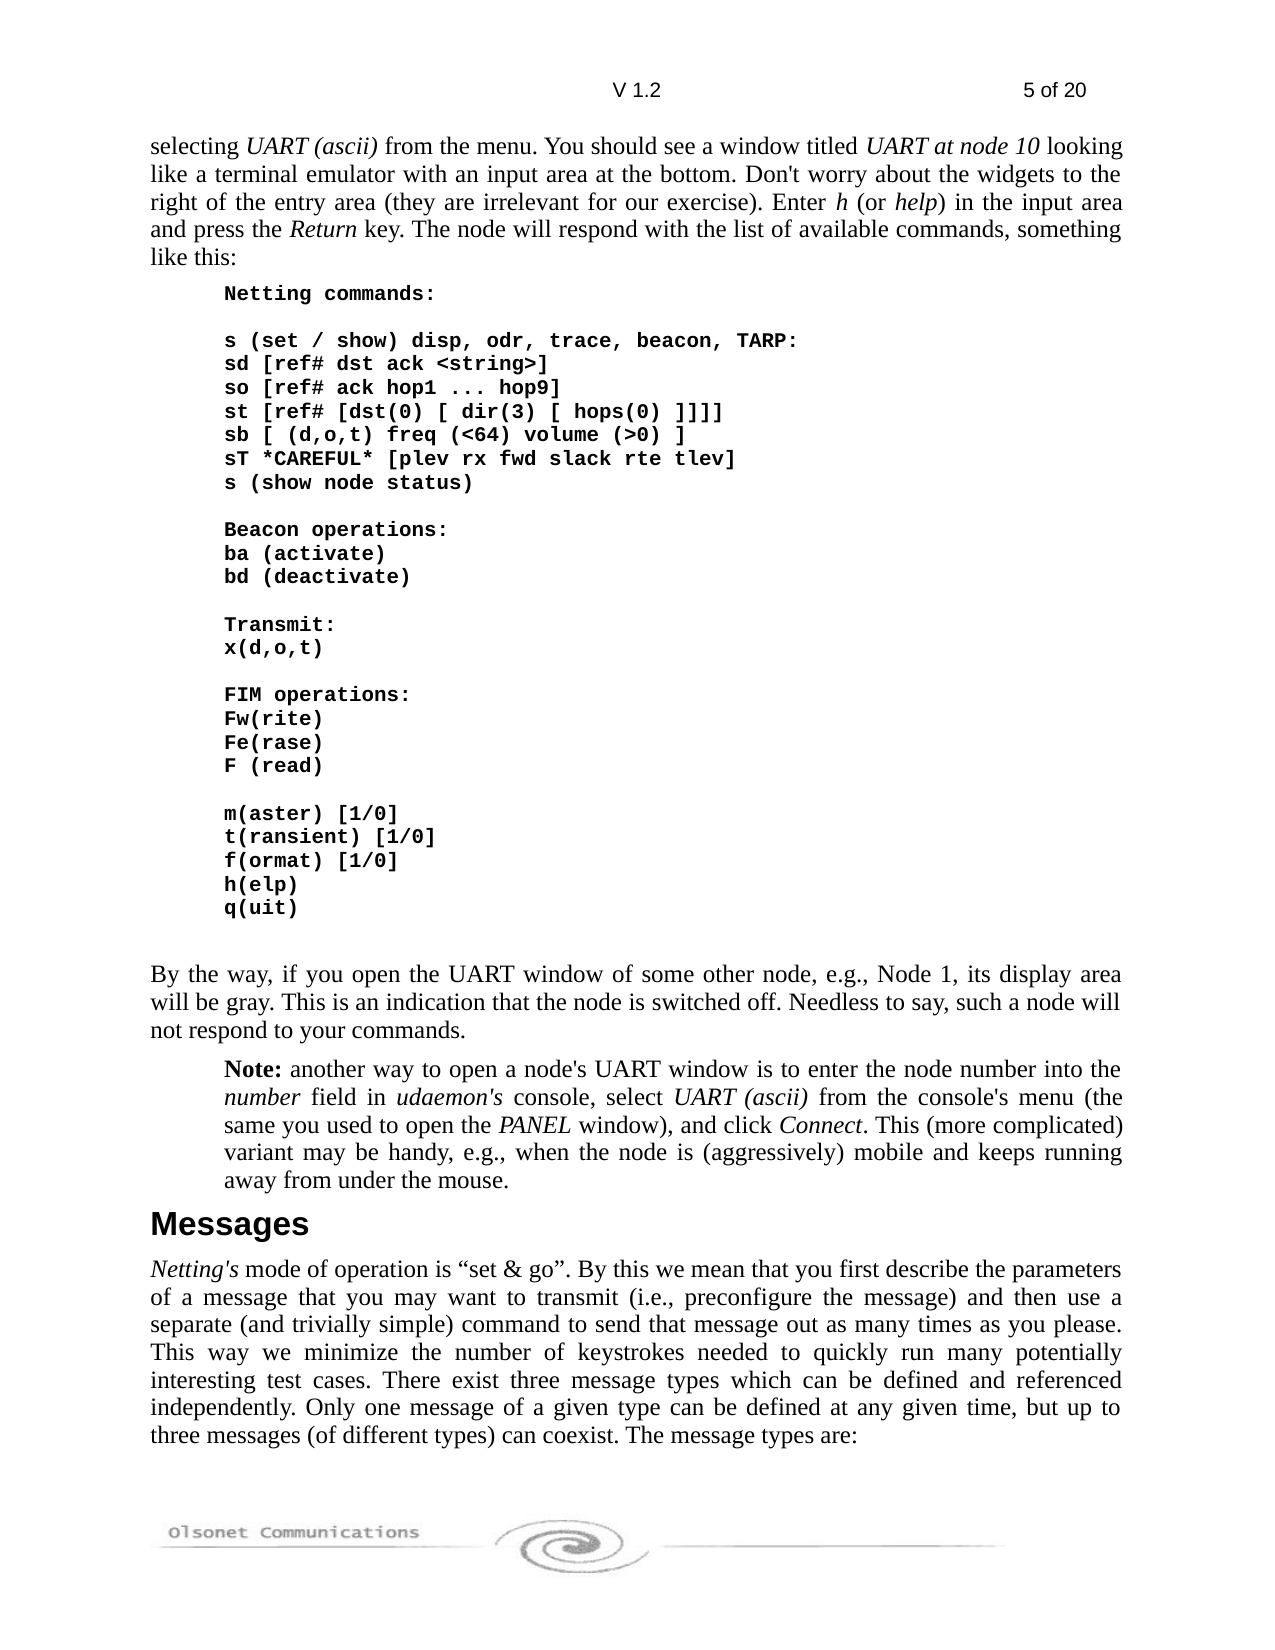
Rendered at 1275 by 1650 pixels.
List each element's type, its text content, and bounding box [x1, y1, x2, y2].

text Fw(rite) [224, 708, 1123, 732]
text Note: another way to open a node's UART window is to enter the node number into the number field in udaemon's console, select UART (ascii) from the console's menu (the same you used to open the PANEL window), and click Connect. This (more complicated) variant may be handy, e.g., when the node is (aggressively) mobile and keeps running away from under the mouse. [224, 1055, 1123, 1194]
text By the way, if you open the UART window of some other node, e.g., Node 1, its display area will be gray. This is an indication that the node is switched off. Needless to say, such a node will not respond to your commands. [150, 960, 1123, 1043]
text st [ref# [dst(0) [ dir(3) [ hops(0) ]]]] [224, 401, 1123, 424]
picture [150, 1504, 1005, 1596]
text sd [ref# dst ack <string>] [224, 353, 1123, 377]
text F (read) [224, 755, 1123, 779]
text selecting UART (ascii) from the menu. You should see a window titled UART at node 10 looking like a terminal emulator with an input area at the bottom. Don't worry about the widgets to the right of the entry area (they are irrelevant for our exercise). Enter h (or help) in the input area and press the Return key. The node will respond with the list of available commands, something like this: [150, 132, 1123, 271]
text t(ransient) [1/0] [224, 826, 1123, 850]
text m(aster) [1/0] [224, 803, 1123, 826]
text bd (deactivate) [224, 566, 1123, 590]
text FIM operations: [224, 684, 1123, 708]
text s (show node status) [224, 472, 1123, 495]
text Netting commands: [224, 282, 1123, 306]
text sb [ (d,o,t) freq (<64) volume (>0) ] [224, 424, 1123, 448]
text so [ref# ack hop1 ... hop9] [224, 377, 1123, 401]
text Fe(rase) [224, 732, 1123, 755]
text sT *CAREFUL* [plev rx fwd slack rte tlev] [224, 448, 1123, 472]
text x(d,o,t) [224, 637, 1123, 661]
text h(elp) [224, 874, 1123, 897]
text q(uit) [224, 897, 1123, 921]
text f(ormat) [1/0] [224, 850, 1123, 874]
subtitle Messages [150, 1206, 1123, 1243]
text s (set / show) disp, odr, trace, beacon, TARP: [224, 330, 1123, 353]
text Netting's mode of operation is “set & go”. By this we mean that you first describe the parameters of a message that you may want to transmit (i.e., preconfigure the message) and then use a separate (and trivially simple) command to send that message out as many times as you please. This way we minimize the number of keystrokes needed to quickly run many potentially interesting test cases. There exist three message types which can be defined and referenced independently. Only one message of a given type can be defined at any given time, but up to three messages (of different types) can coexist. The message types are: [150, 1255, 1123, 1449]
text Beacon operations: [224, 519, 1123, 543]
text Transmit: [224, 613, 1123, 637]
text ba (activate) [224, 543, 1123, 566]
